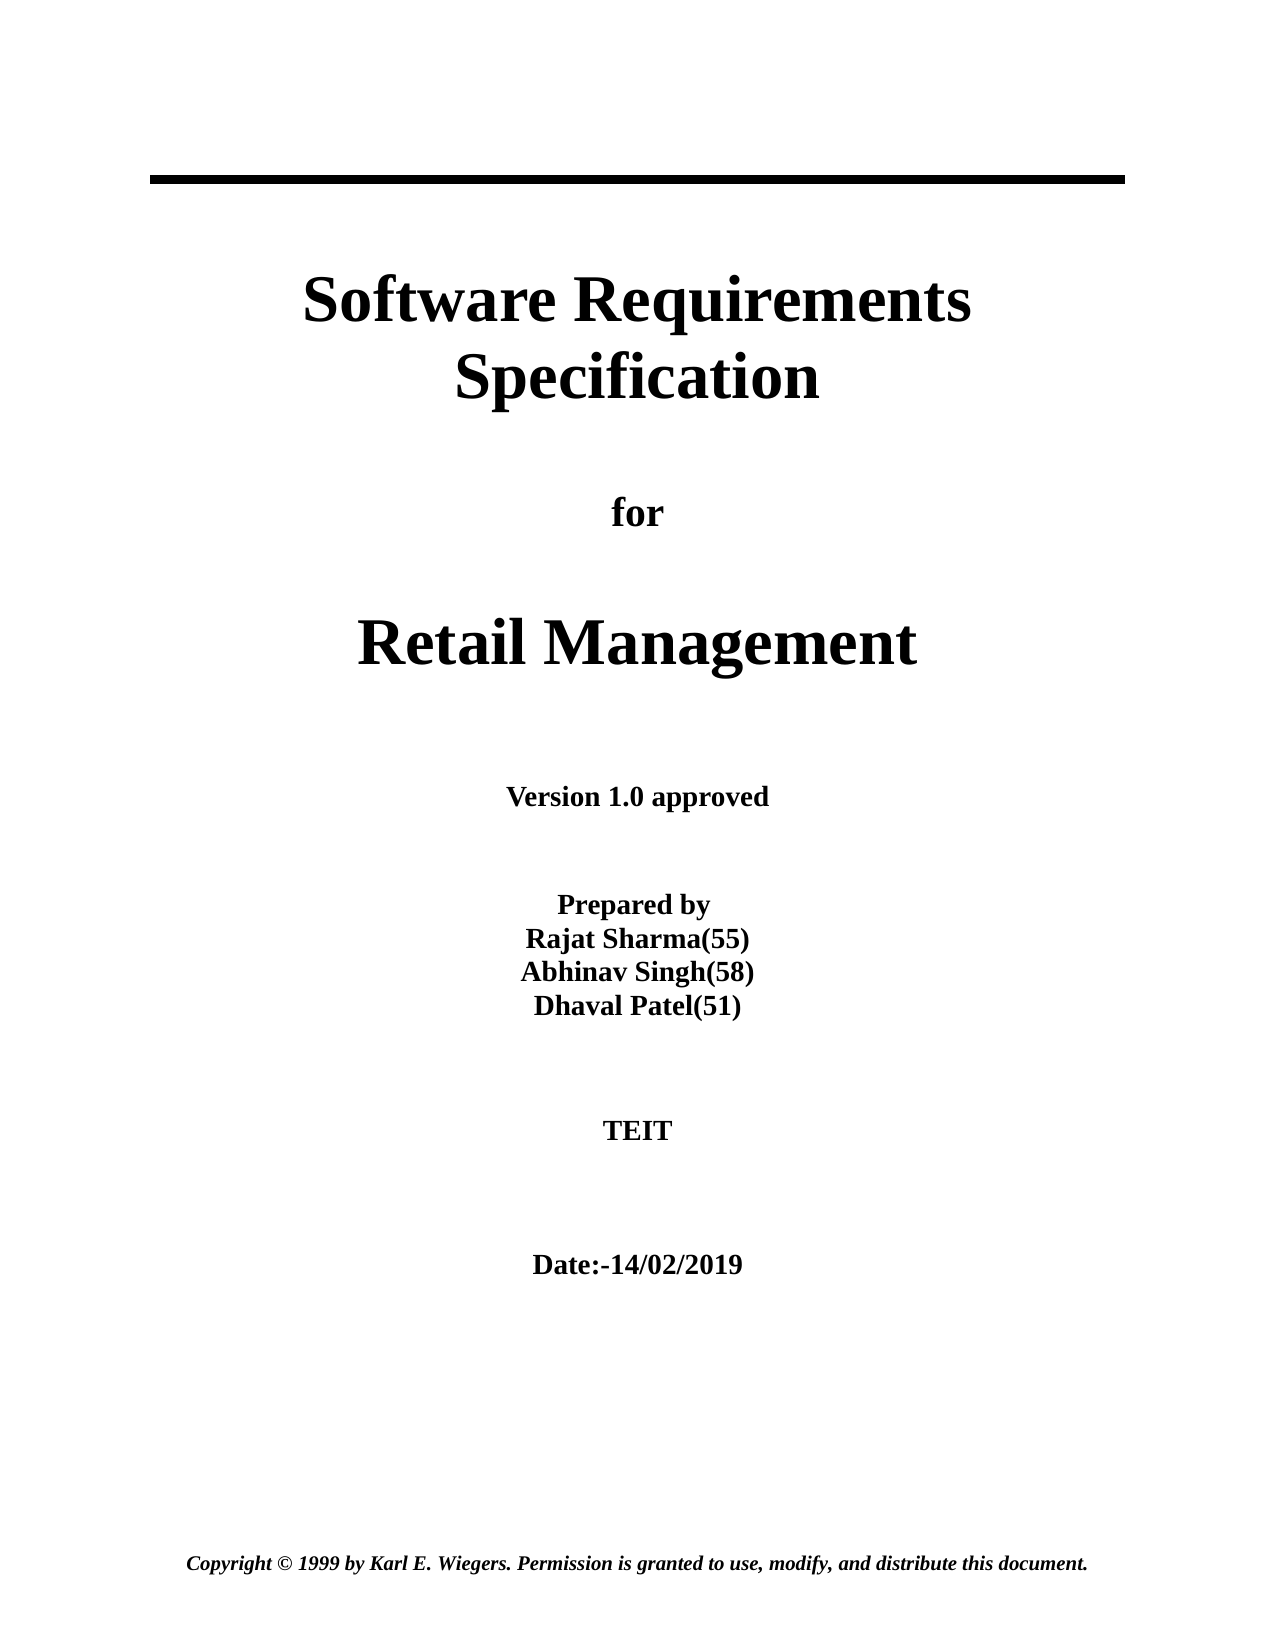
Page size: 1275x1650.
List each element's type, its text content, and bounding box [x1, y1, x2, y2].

text TEIT [150, 1113, 1125, 1147]
text Abhinav Singh(58) [150, 954, 1125, 988]
subtitle Software Requirements Specification [150, 259, 1125, 413]
text Date:-14/02/2019 [150, 1247, 1125, 1280]
subtitle for [150, 488, 1125, 536]
text Rajat Sharma(55) [150, 921, 1125, 954]
text Dhaval Patel(51) [150, 988, 1125, 1022]
text Version 1.0 approved [150, 779, 1125, 812]
text Prepared by [150, 887, 1125, 921]
subtitle Retail Management [150, 602, 1125, 679]
